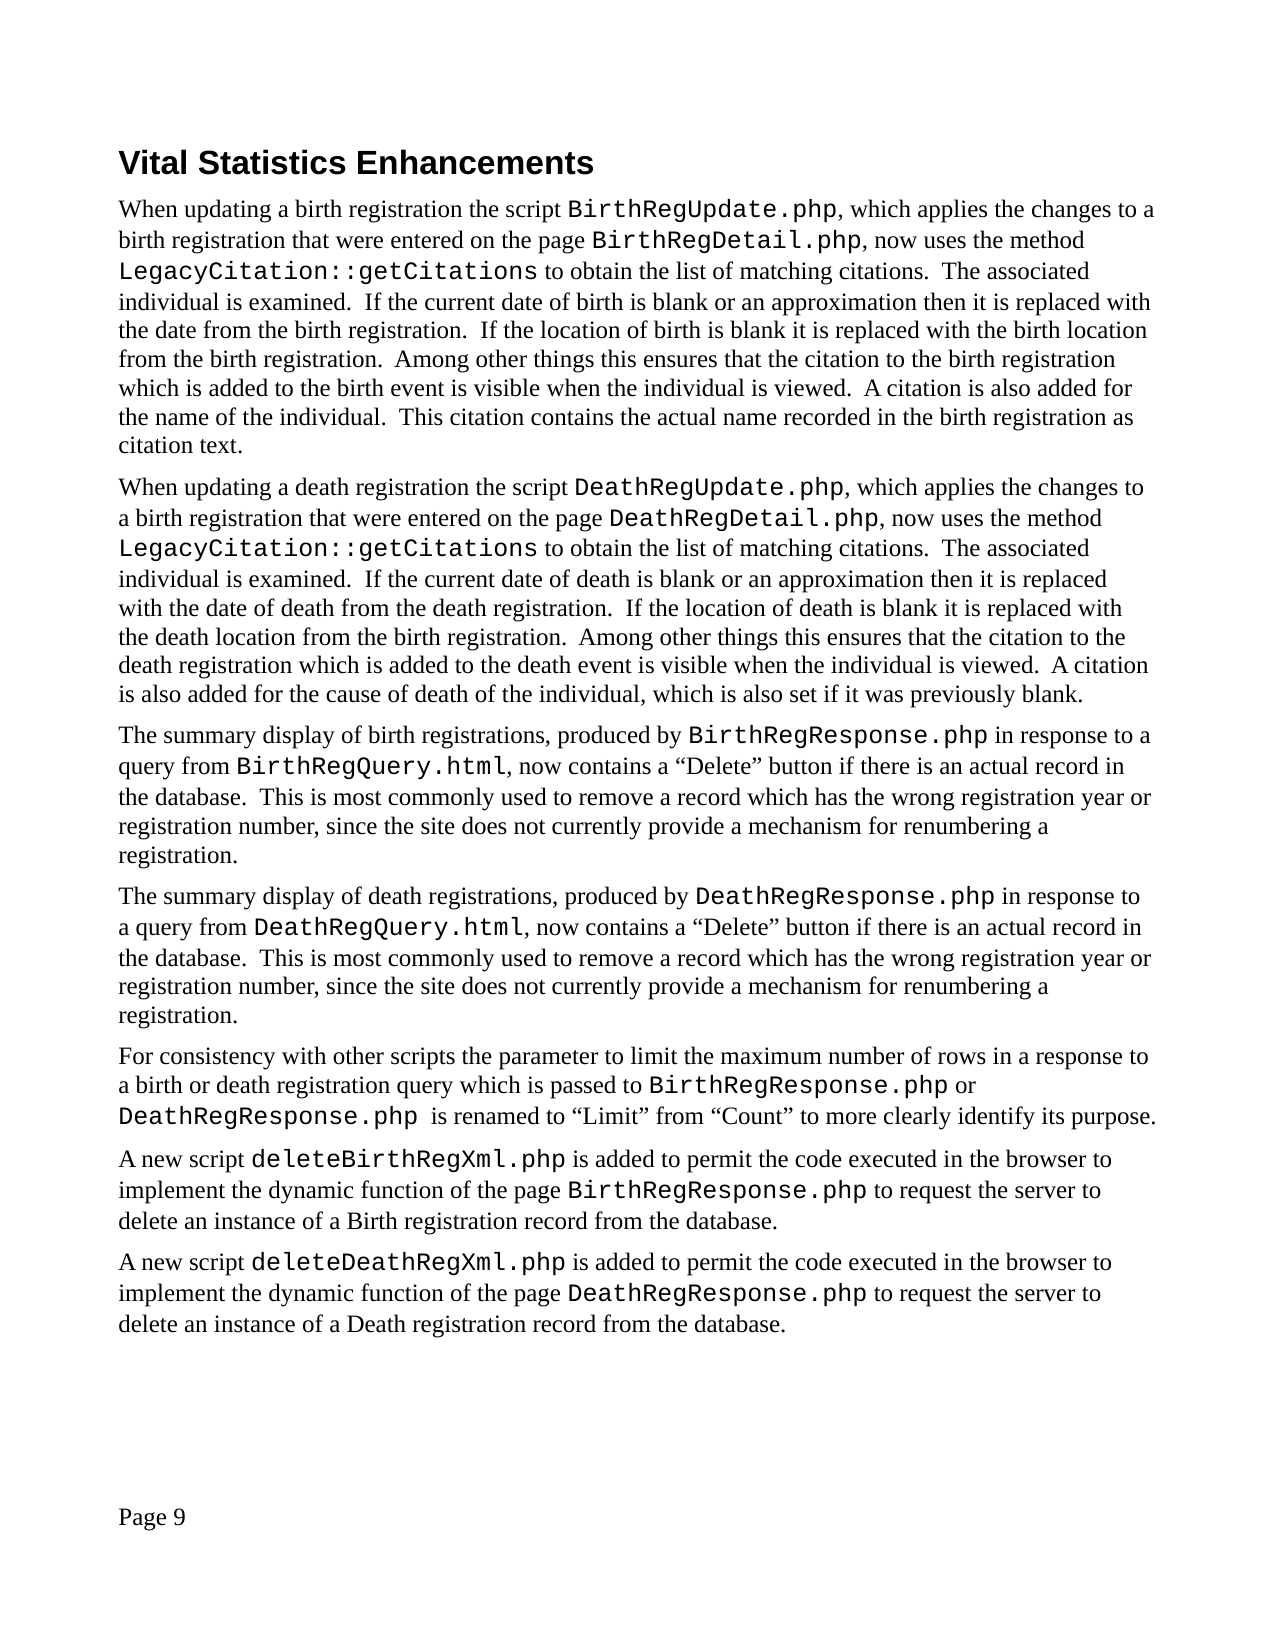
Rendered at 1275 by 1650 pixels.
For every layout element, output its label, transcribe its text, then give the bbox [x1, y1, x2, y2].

text A new script deleteBirthRegXml.php is added to permit the code executed in the browser to implement the dynamic function of the page BirthRegResponse.php to request the server to delete an instance of a Birth registration record from the database. [118, 1144, 1157, 1235]
text The summary display of death registrations, produced by DeathRegResponse.php in response to a query from DeathRegQuery.html, now contains a “Delete” button if there is an actual record in the database. This is most commonly used to remove a record which has the wrong registration year or registration number, since the site does not currently provide a mechanism for renumbering a registration. [118, 881, 1157, 1029]
text For consistency with other scripts the parameter to limit the maximum number of rows in a response to a birth or death registration query which is passed to BirthRegResponse.php or DeathRegResponse.php is renamed to “Limit” from “Count” to more clearly identify its purpose. [118, 1041, 1157, 1132]
text When updating a birth registration the script BirthRegUpdate.php, which applies the changes to a birth registration that were entered on the page BirthRegDetail.php, now uses the method LegacyCitation::getCitations to obtain the list of matching citations. The associated individual is examined. If the current date of birth is blank or an approximation then it is replaced with the date from the birth registration. If the location of birth is blank it is replaced with the birth location from the birth registration. Among other things this ensures that the citation to the birth registration which is added to the birth event is visible when the individual is viewed. A citation is also added for the name of the individual. This citation contains the actual name recorded in the birth registration as citation text. [118, 194, 1157, 459]
subtitle Vital Statistics Enhancements [118, 143, 1157, 182]
text The summary display of birth registrations, produced by BirthRegResponse.php in response to a query from BirthRegQuery.html, now contains a “Delete” button if there is an actual record in the database. This is most commonly used to remove a record which has the wrong registration year or registration number, since the site does not currently provide a mechanism for renumbering a registration. [118, 721, 1157, 868]
text A new script deleteDeathRegXml.php is added to permit the code executed in the browser to implement the dynamic function of the page DeathRegResponse.php to request the server to delete an instance of a Death registration record from the database. [118, 1247, 1157, 1338]
text When updating a death registration the script DeathRegUpdate.php, which applies the changes to a birth registration that were entered on the page DeathRegDetail.php, now uses the method LegacyCitation::getCitations to obtain the list of matching citations. The associated individual is examined. If the current date of death is blank or an approximation then it is replaced with the date of death from the death registration. If the location of death is blank it is replaced with the death location from the birth registration. Among other things this ensures that the citation to the death registration which is added to the death event is visible when the individual is viewed. A citation is also added for the cause of death of the individual, which is also set if it was previously blank. [118, 472, 1157, 708]
